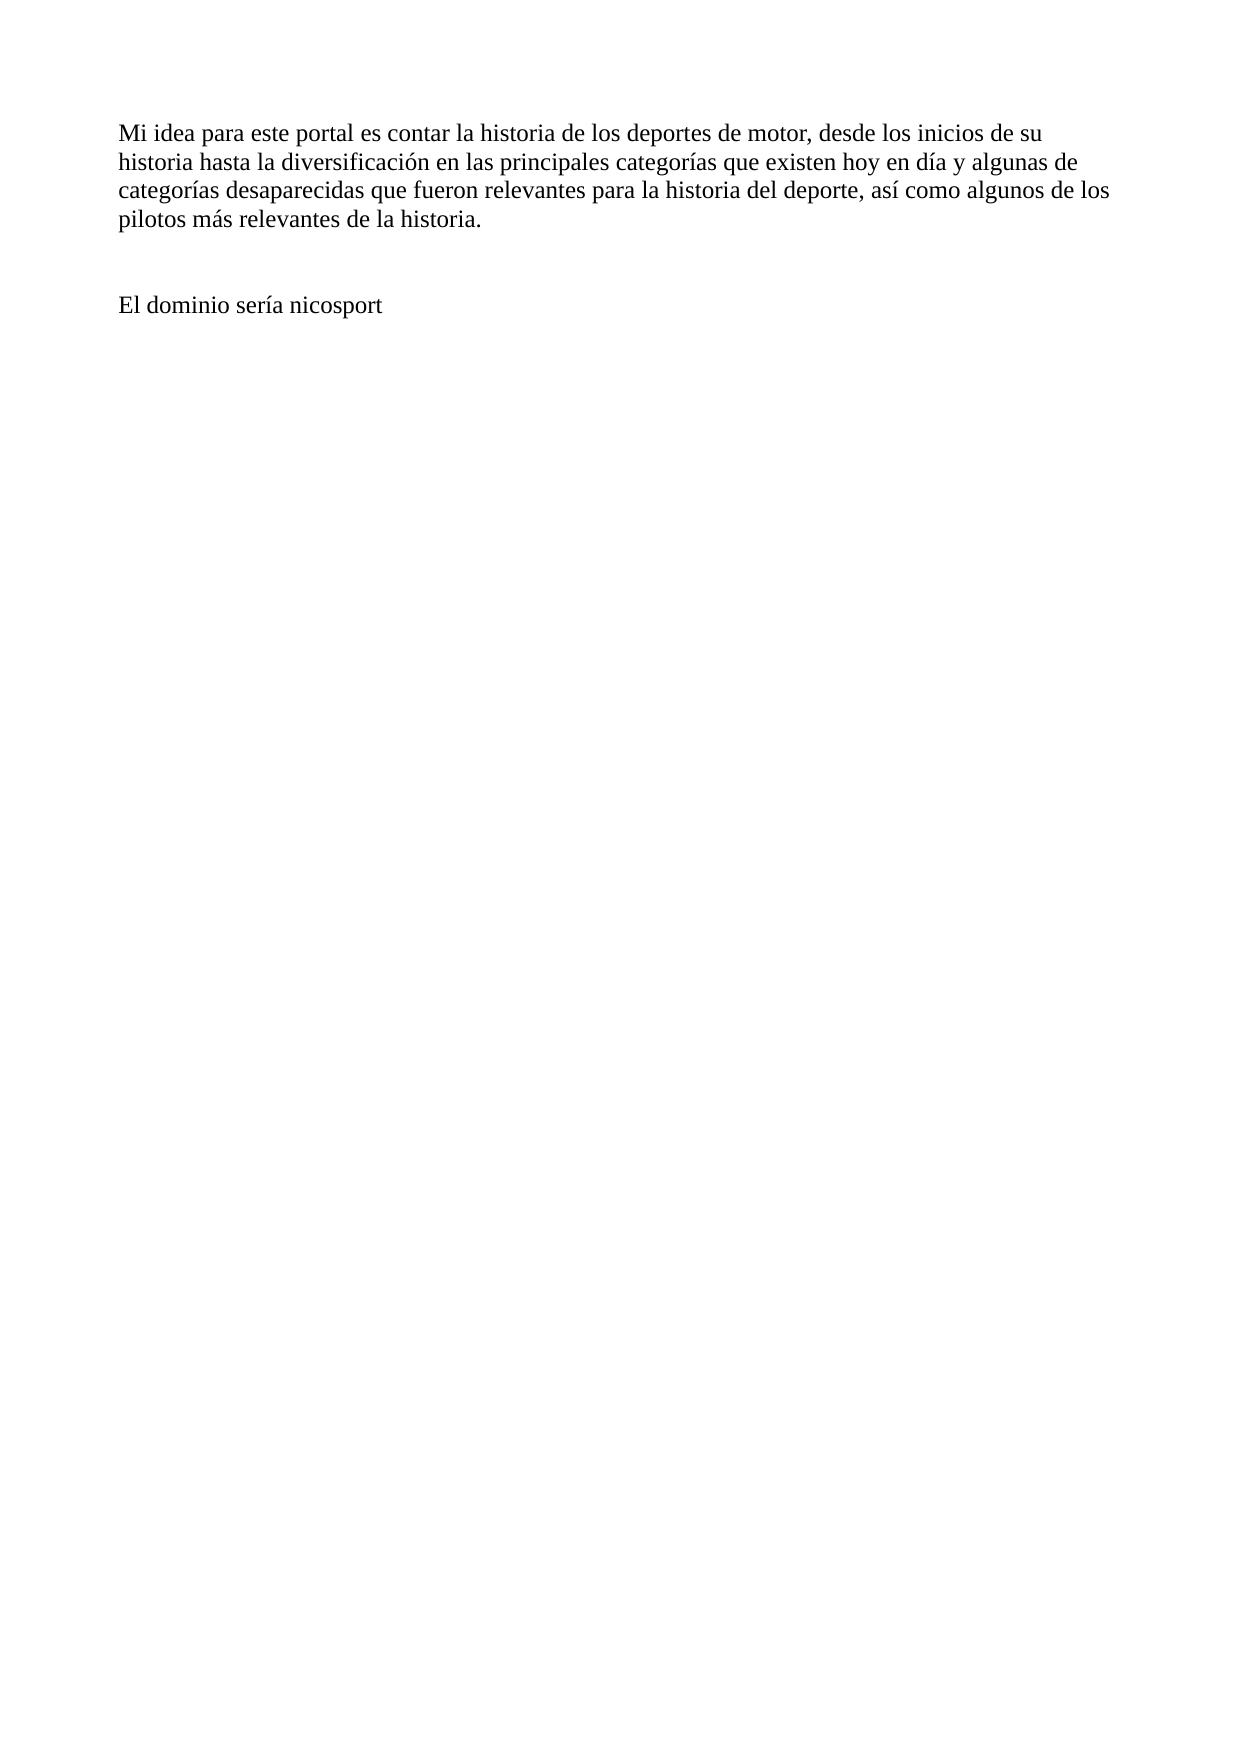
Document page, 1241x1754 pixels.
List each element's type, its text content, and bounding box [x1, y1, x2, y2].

text Mi idea para este portal es contar la historia de los deportes de motor, desde los inicios de su historia hasta la diversificación en las principales categorías que existen hoy en día y algunas de categorías desaparecidas que fueron relevantes para la historia del deporte, así como algunos de los pilotos más relevantes de la historia. [118, 118, 1122, 233]
text El dominio sería nicosport [118, 291, 1122, 319]
